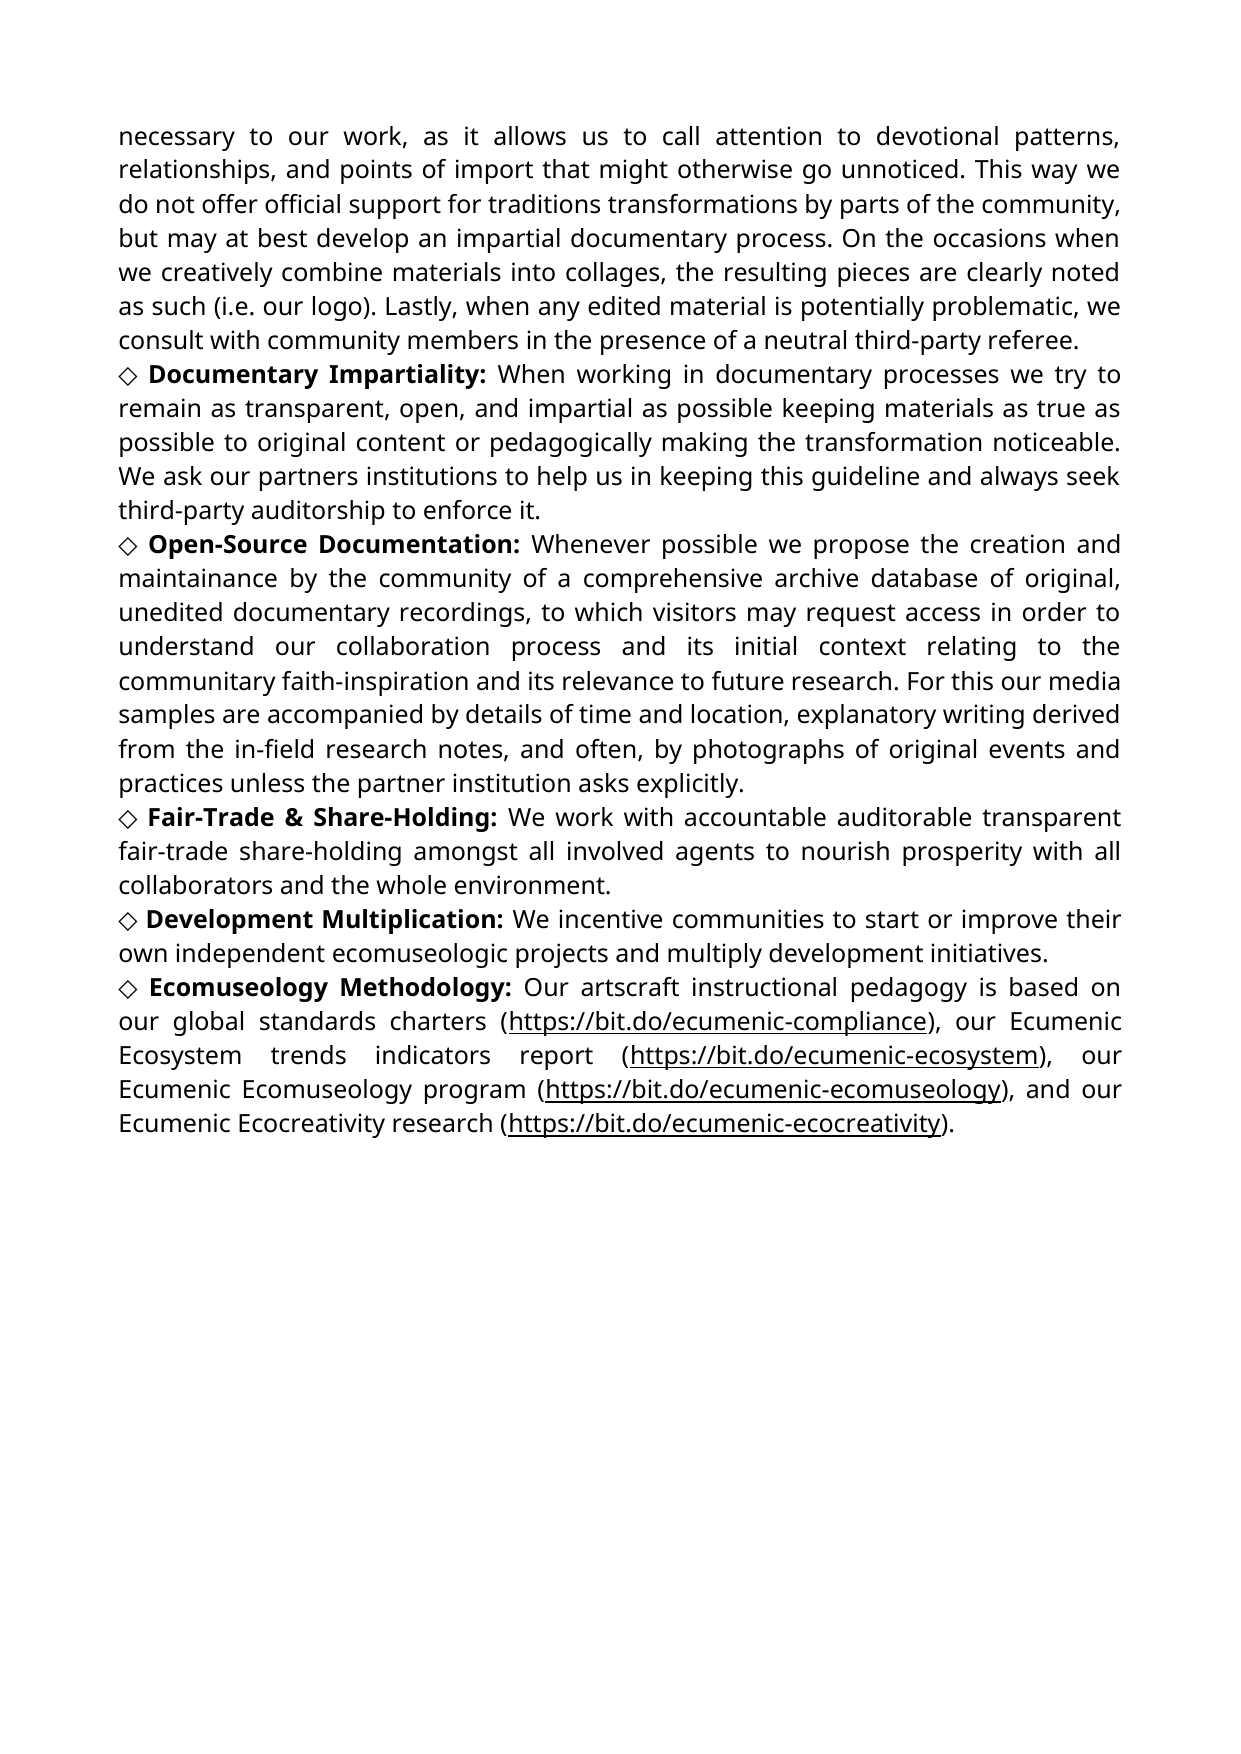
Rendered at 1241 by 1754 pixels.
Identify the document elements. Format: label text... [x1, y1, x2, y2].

text ◇ Development Multiplication: We incentive communities to start or improve their own independent ecomuseologic projects and multiply development initiatives. [118, 902, 1122, 970]
text ◇ Ecomuseology Methodology: Our artscraft instructional pedagogy is based on our global standards charters (https://bit.do/ecumenic-compliance), our Ecumenic Ecosystem trends indicators report (https://bit.do/ecumenic-ecosystem), our Ecumenic Ecomuseology program (https://bit.do/ecumenic-ecomuseology), and our Ecumenic Ecocreativity research (https://bit.do/ecumenic-ecocreativity). [118, 970, 1122, 1140]
text ◇ Open-Source Documentation: Whenever possible we propose the creation and maintainance by the community of a comprehensive archive database of original, unedited documentary recordings, to which visitors may request access in order to understand our collaboration process and its initial context relating to the communitary faith-inspiration and its relevance to future research. For this our media samples are accompanied by details of time and location, explanatory writing derived from the in-field research notes, and often, by photographs of original events and practices unless the partner institution asks explicitly. [118, 527, 1122, 799]
text ◇ Documentary Impartiality: When working in documentary processes we try to remain as transparent, open, and impartial as possible keeping materials as true as possible to original content or pedagogically making the transformation noticeable. We ask our partners institutions to help us in keeping this guideline and always seek third-party auditorship to enforce it. [118, 357, 1122, 527]
text necessary to our work, as it allows us to call attention to devotional patterns, relationships, and points of import that might otherwise go unnoticed. This way we do not offer official support for traditions transformations by parts of the community, but may at best develop an impartial documentary process. On the occasions when we creatively combine materials into collages, the resulting pieces are clearly noted as such (i.e. our logo). Lastly, when any edited material is potentially problematic, we consult with community members in the presence of a neutral third-party referee. [118, 118, 1122, 357]
text ◇ Fair-Trade & Share-Holding: We work with accountable auditorable transparent fair-trade share-holding amongst all involved agents to nourish prosperity with all collaborators and the whole environment. [118, 799, 1122, 902]
